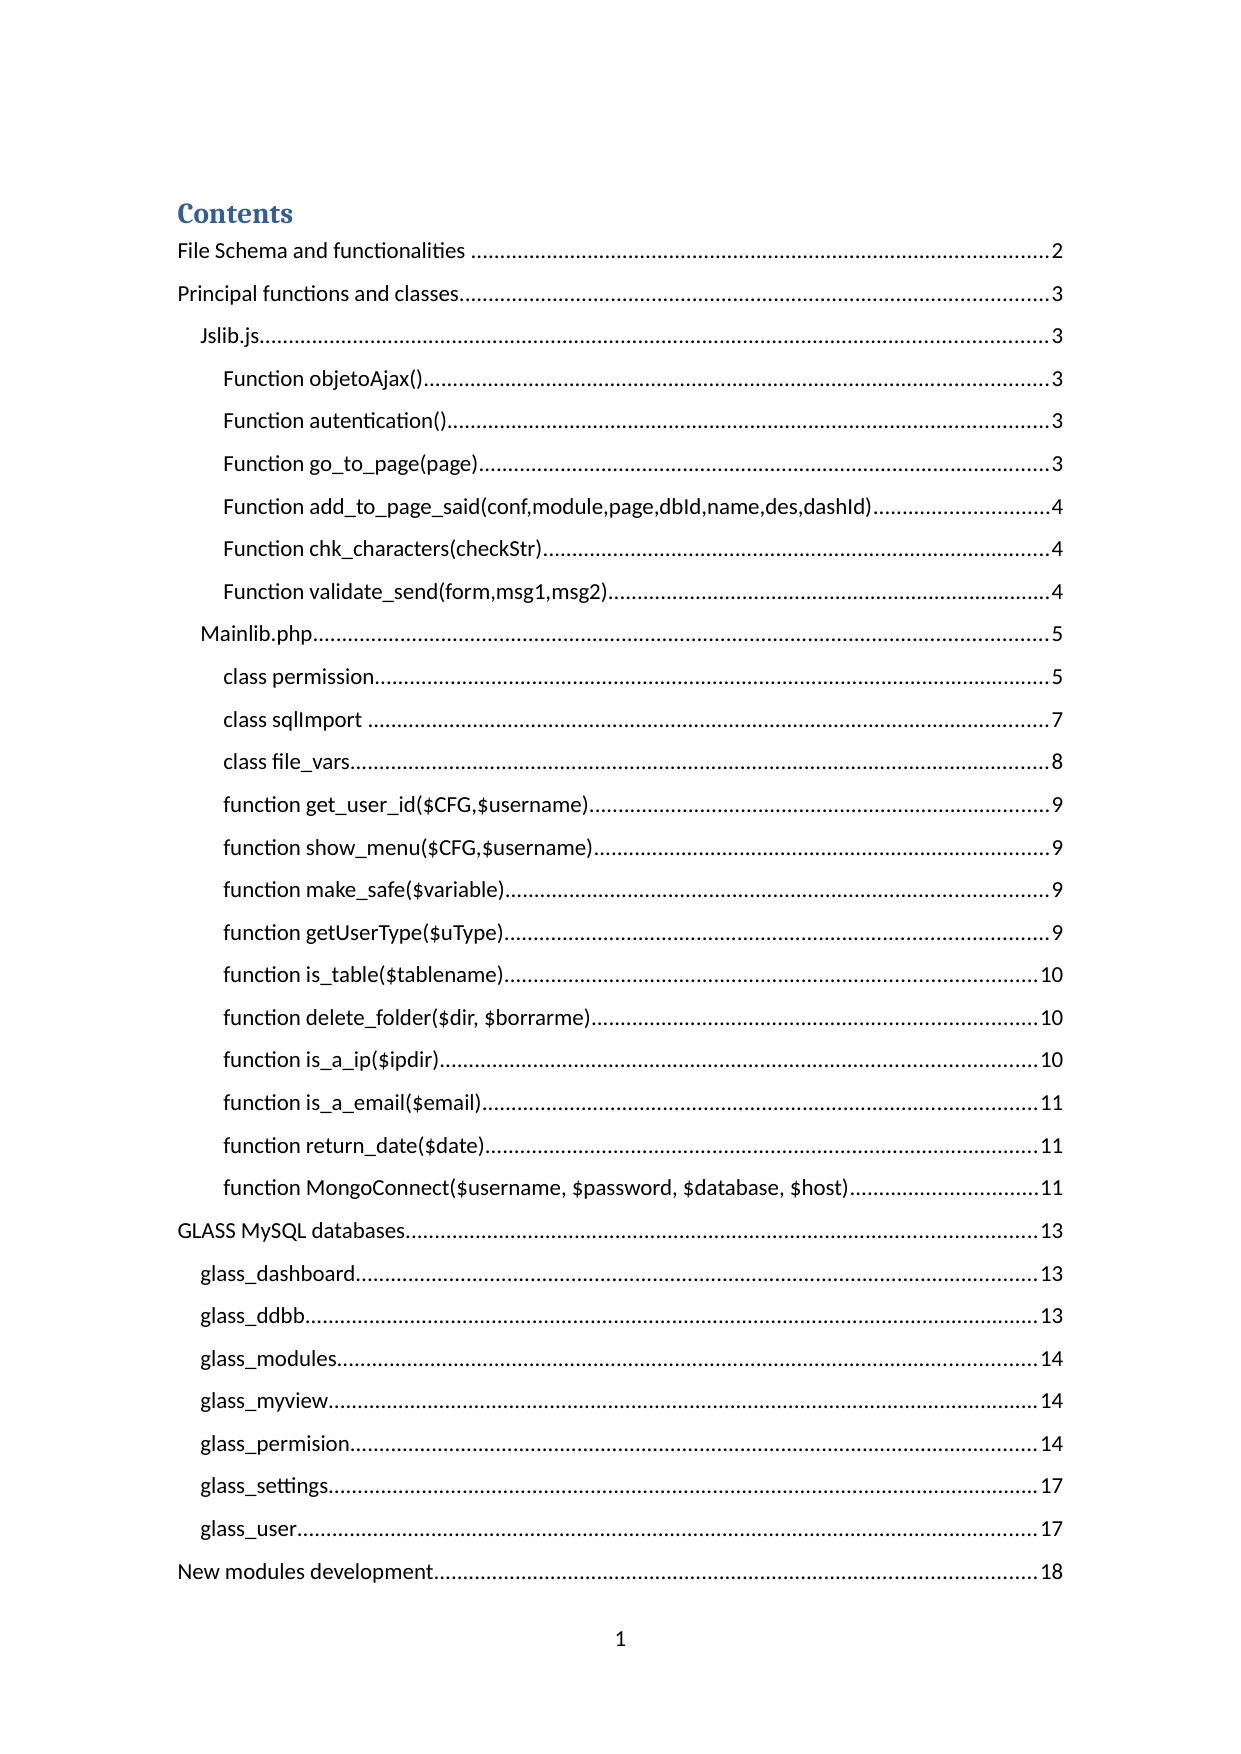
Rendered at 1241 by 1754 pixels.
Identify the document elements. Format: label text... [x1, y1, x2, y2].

text Function go_to_page(page) 3 [223, 449, 1063, 477]
text function getUserType($uType) 9 [223, 918, 1063, 946]
subtitle Contents [177, 198, 1063, 231]
text Function chk_characters(checkStr) 4 [223, 534, 1063, 562]
text glass_dashboard 13 [200, 1259, 1063, 1287]
text function MongoConnect($username, $password, $database, $host) 11 [223, 1173, 1063, 1201]
text function get_user_id($CFG,$username) 9 [223, 790, 1063, 818]
text glass_modules 14 [200, 1344, 1063, 1372]
text glass_user 17 [200, 1514, 1063, 1542]
text glass_settings 17 [200, 1472, 1063, 1500]
text Mainlib.php 5 [200, 619, 1063, 648]
text function is_a_ip($ipdir) 10 [223, 1046, 1063, 1074]
text Function autentication() 3 [223, 407, 1063, 434]
text class file_vars 8 [223, 747, 1063, 775]
text function is_a_email($email) 11 [223, 1088, 1063, 1116]
text GLASS MySQL databases 13 [177, 1216, 1063, 1244]
text function make_safe($variable) 9 [223, 875, 1063, 903]
text function show_menu($CFG,$username) 9 [223, 833, 1063, 861]
text Function objetoAjax() 3 [223, 364, 1063, 392]
text glass_ddbb 13 [200, 1301, 1063, 1329]
text function return_date($date) 11 [223, 1131, 1063, 1159]
text Principal functions and classes 3 [177, 279, 1063, 307]
text function is_table($tablename) 10 [223, 960, 1063, 988]
text class permission 5 [223, 662, 1063, 690]
text File Schema and functionalities 2 [177, 236, 1063, 264]
text glass_myview 14 [200, 1386, 1063, 1414]
text function delete_folder($dir, $borrarme) 10 [223, 1003, 1063, 1031]
text New modules development 18 [177, 1557, 1063, 1585]
text glass_permision 14 [200, 1429, 1063, 1457]
text Jslib.js 3 [200, 321, 1063, 349]
text class sqlImport 7 [223, 705, 1063, 733]
text Function add_to_page_said(conf,module,page,dbId,name,des,dashId) 4 [223, 492, 1063, 520]
text Function validate_send(form,msg1,msg2) 4 [223, 577, 1063, 605]
